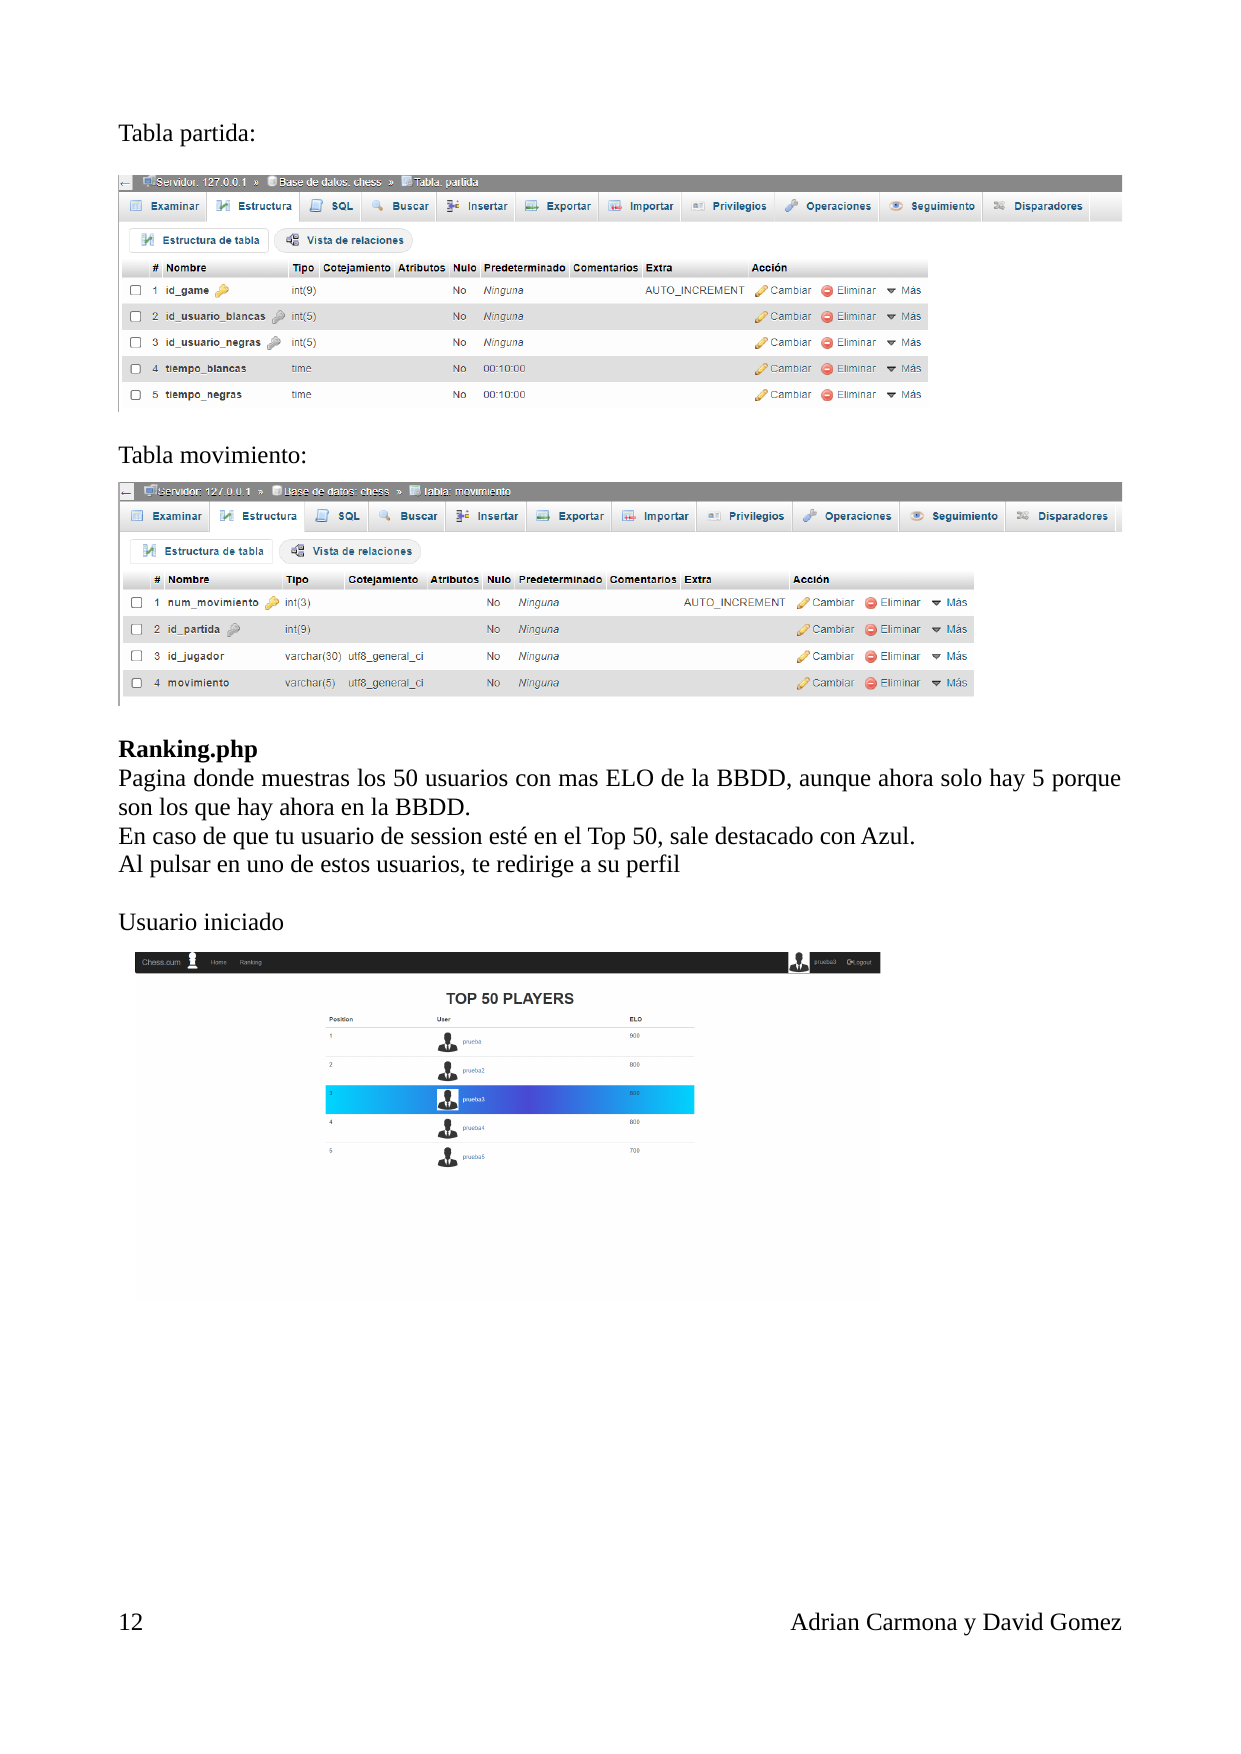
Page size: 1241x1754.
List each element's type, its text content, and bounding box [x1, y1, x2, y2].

text Ranking.php [118, 734, 1122, 763]
text Tabla partida: [118, 118, 1122, 147]
picture [118, 175, 1123, 412]
text Pagina donde muestras los 50 usuarios con mas ELO de la BBDD, aunque ahora solo hay 5 porque son los que hay ahora en la BBDD. [118, 763, 1122, 821]
picture [135, 952, 881, 1300]
text En caso de que tu usuario de session esté en el Top 50, sale destacado con Azul. [118, 821, 1122, 849]
text Al pulsar en uno de estos usuarios, te redirige a su perfil [118, 849, 1122, 878]
text Tabla movimiento: [118, 441, 1122, 469]
text Usuario iniciado [118, 907, 1122, 936]
picture [118, 482, 1123, 706]
